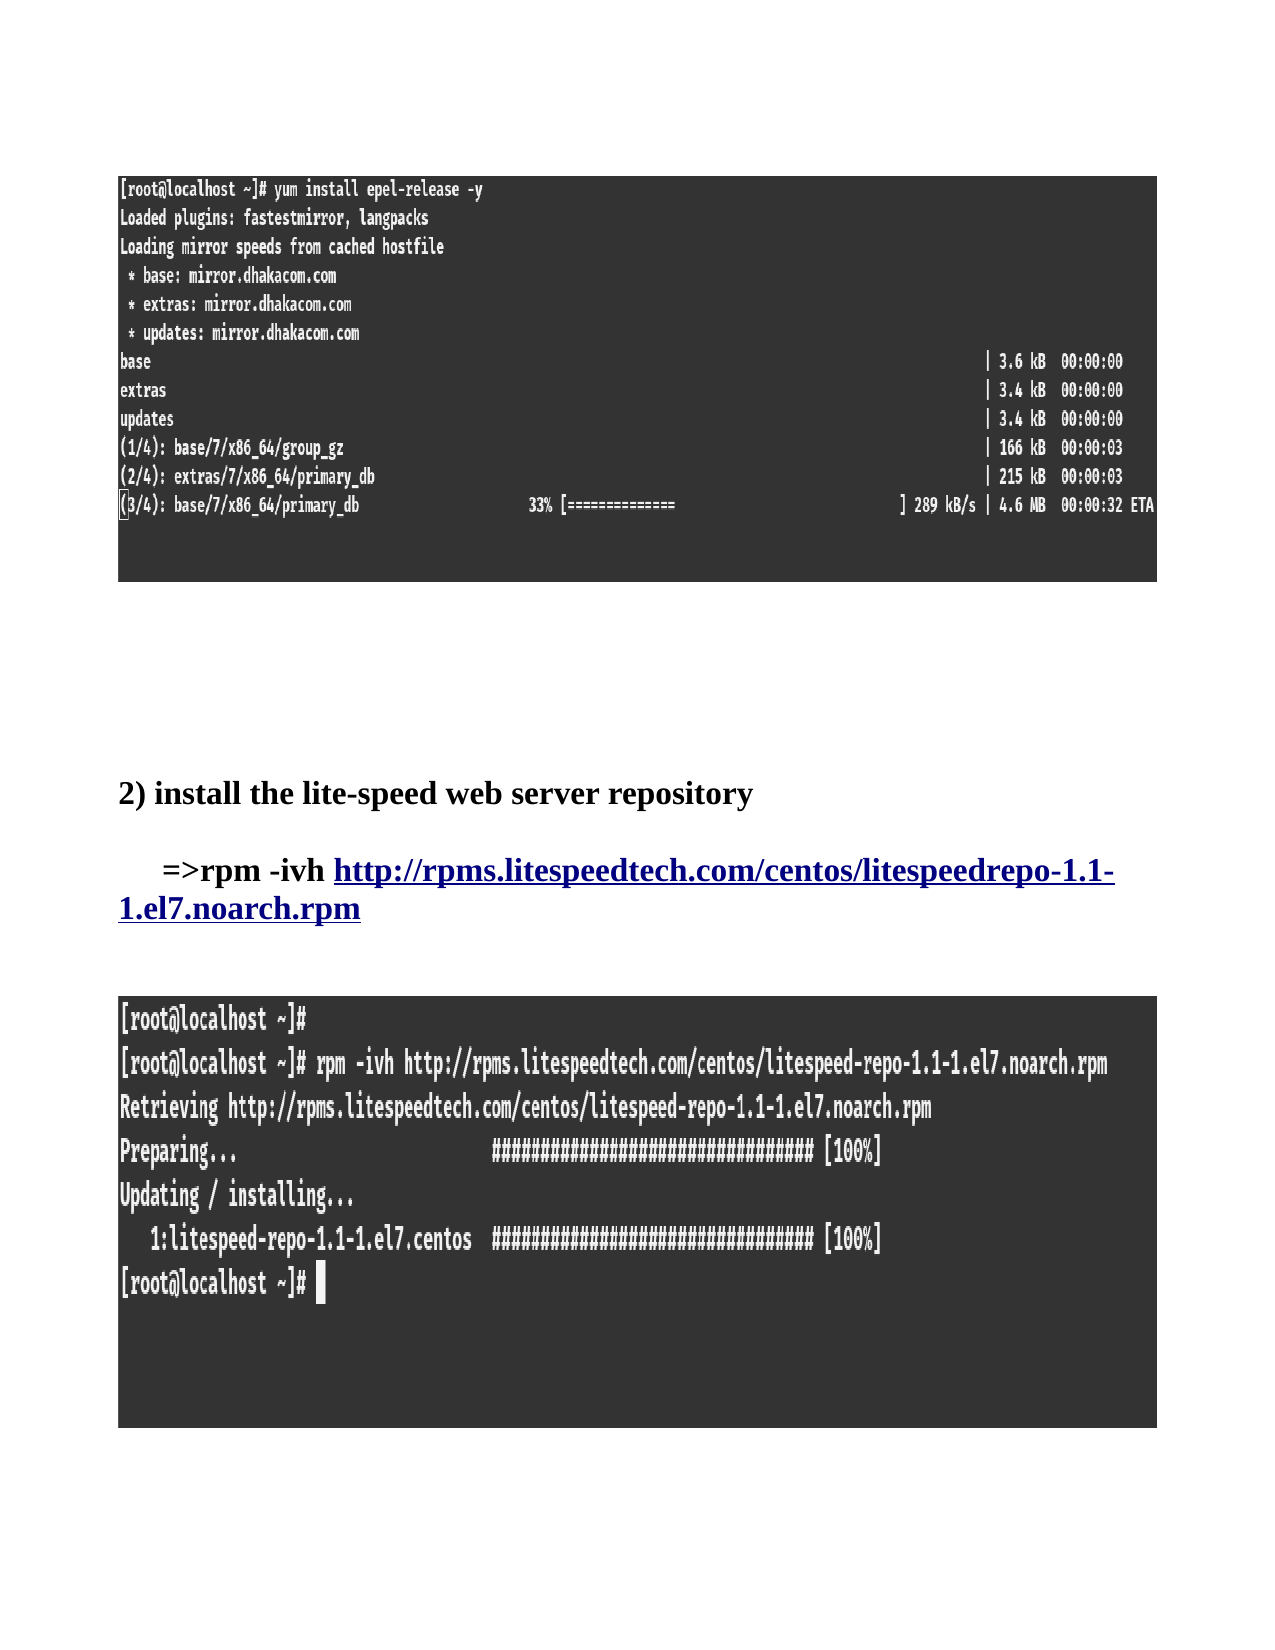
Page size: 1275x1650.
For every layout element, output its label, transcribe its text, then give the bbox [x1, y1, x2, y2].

picture [118, 176, 1157, 582]
text =>rpm -ivh http://rpms.litespeedtech.com/centos/litespeedrepo-1.1-1.el7.noarch.rpm [118, 850, 1157, 927]
text 2) install the lite-speed web server repository [118, 773, 1157, 812]
picture [118, 996, 1157, 1428]
